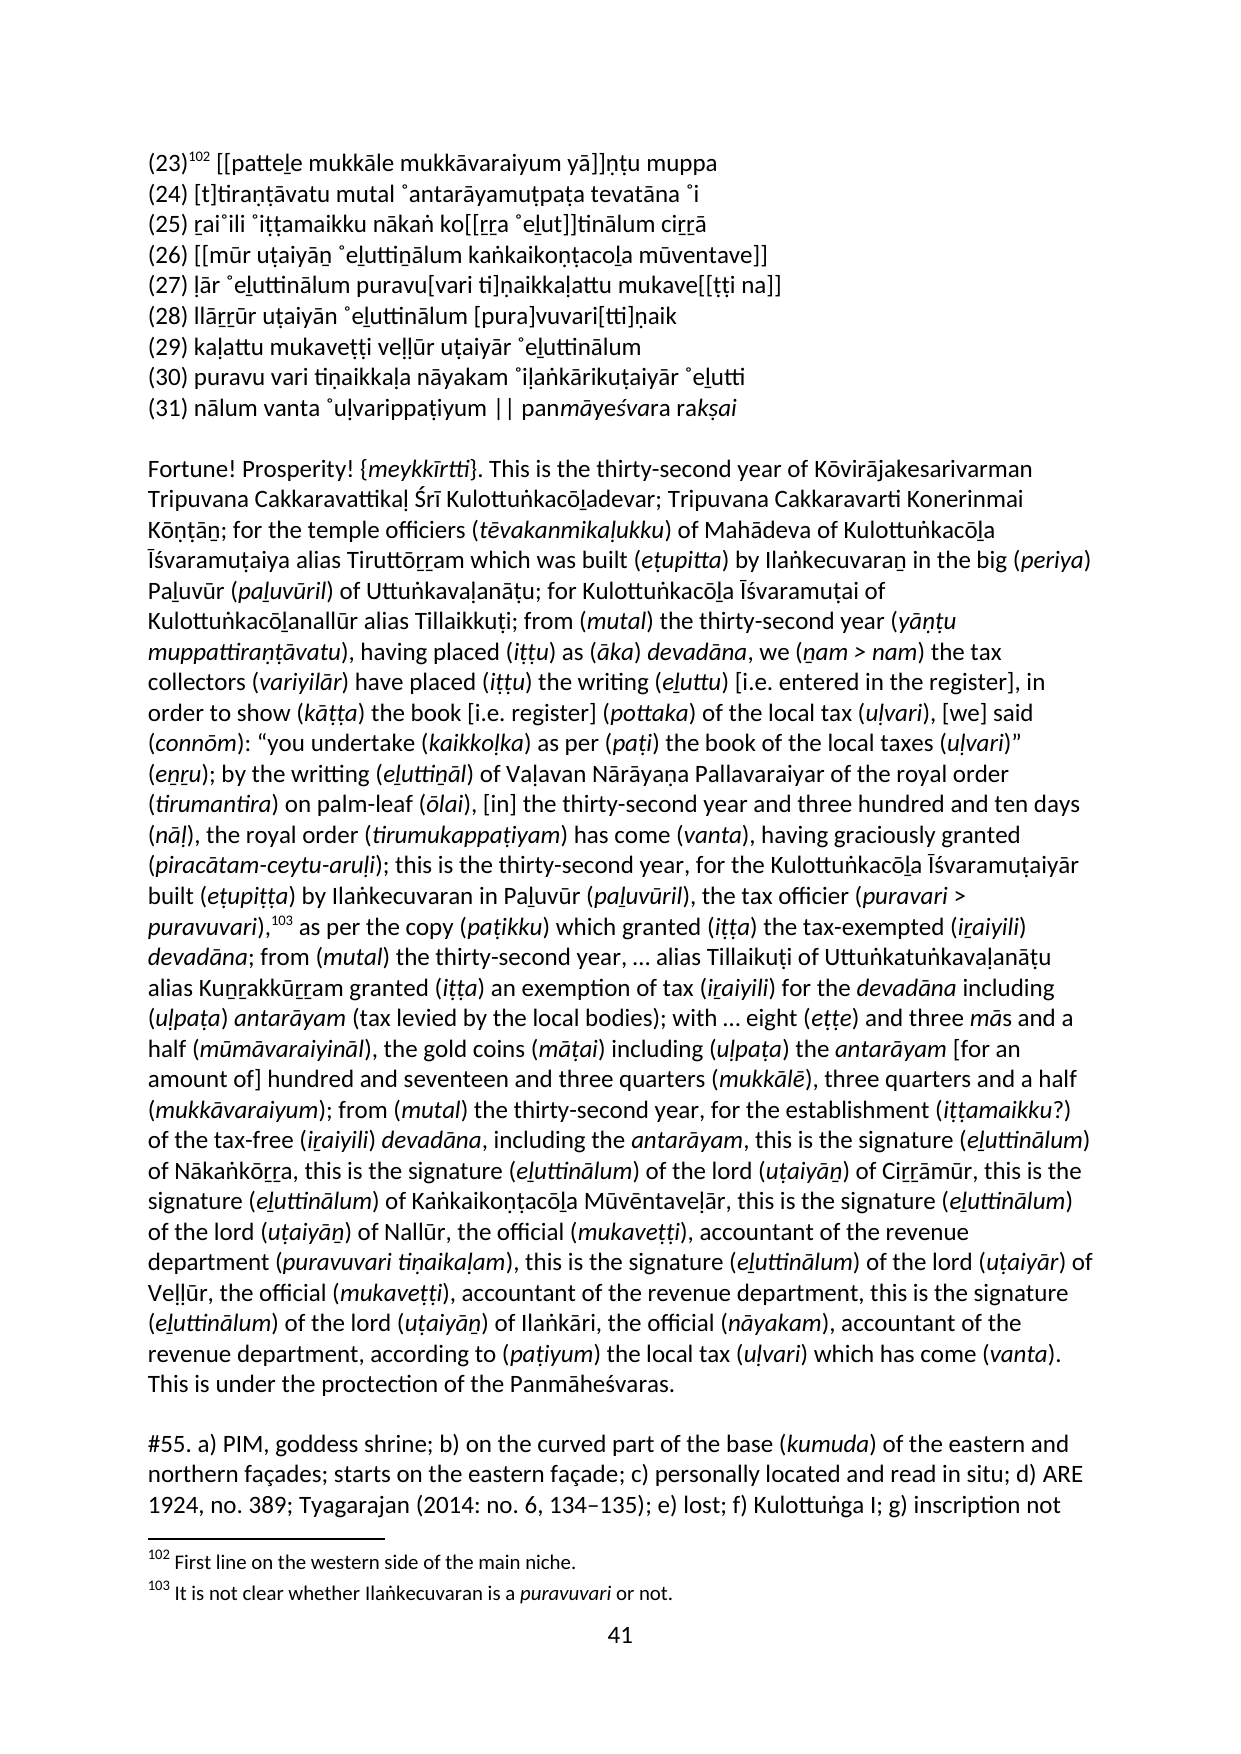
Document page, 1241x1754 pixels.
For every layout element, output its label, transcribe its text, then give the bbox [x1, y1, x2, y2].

text (23) [[patteḻe mukkāle mukkāvaraiyum yā]]ṇṭu muppa [148, 148, 1093, 178]
text (26) [[mūr uṭaiyāṉ ˚eḻuttiṉālum kaṅkaikoṇṭacoḻa mūventave]] [148, 239, 1093, 270]
text (29) kaḷattu mukaveṭṭi veḷḷūr uṭaiyār ˚eḻuttinālum [148, 331, 1093, 361]
text (25) ṟai˚ili ˚iṭṭamaikku nākaṅ ko[[ṟṟa ˚eḻut]]tinālum ciṟṟā [148, 209, 1093, 239]
text #55. a) PIM, goddess shrine; b) on the curved part of the base (kumuda) of the eastern and northern façades; starts on the eastern façade; c) personally located and read in situ; d) ARE 1924, no. 389; Tyagarajan (2014: no. 6, 134–135); e) lost; f) Kulottuṅga I; g) inscription not [148, 1428, 1093, 1519]
text It is not clear whether Ilaṅkecuvaran is a puravuvari or not. [148, 1576, 1093, 1606]
text First line on the western side of the main niche. [148, 1545, 1093, 1576]
text (27) ḷār ˚eḻuttinālum puravu[vari ti]ṇaikkaḷattu mukave[[ṭṭi na]] [148, 270, 1093, 300]
text (31) nālum vanta ˚uḷvarippaṭiyum || panmāyeśvara rakṣai [148, 392, 1093, 422]
text Fortune! Prosperity! {meykkīrtti}. This is the thirty-second year of Kōvirājakesarivarman Tripuvana Cakkaravattikaḷ Śrī Kulottuṅkacōḻadevar; Tripuvana Cakkaravarti Konerinmai Kōṇṭāṉ; for the temple officiers (tēvakanmikaḷukku) of Mahādeva of Kulottuṅkacōḻa Īśvaramuṭaiya alias Tiruttōṟṟam which was built (eṭupitta) by Ilaṅkecuvaraṉ in the big (periya) Paḻuvūr (paḻuvūril) of Uttuṅkavaḷanāṭu; for Kulottuṅkacōḻa Īśvaramuṭai of Kulottuṅkacōḻanallūr alias Tillaikkuṭi; from (mutal) the thirty-second year (yāṇṭu muppattiraṇṭāvatu), having placed (iṭṭu) as (āka) devadāna, we (ṉam > nam) the tax collectors (variyilār) have placed (iṭṭu) the writing (eḻuttu) [i.e. entered in the register], in order to show (kāṭṭa) the book [i.e. register] (pottaka) of the local tax (uḷvari), [we] said (connōm): “you undertake (kaikkoḷka) as per (paṭi) the book of the local taxes (uḷvari)” (eṉṟu); by the writting (eḻuttiṉāl) of Vaḷavan Nārāyaṇa Pallavaraiyar of the royal order (tirumantira) on palm-leaf (ōlai), [in] the thirty-second year and three hundred and ten days (nāḷ), the royal order (tirumukappaṭiyam) has come (vanta), having graciously granted (piracātam-ceytu-aruḷi); this is the thirty-second year, for the Kulottuṅkacōḻa Īśvaramuṭaiyār built (eṭupiṭṭa) by Ilaṅkecuvaran in Paḻuvūr (paḻuvūril), the tax officier (puravari > puravuvari), as per the copy (paṭikku) which granted (iṭṭa) the tax-exempted (iṟaiyili) devadāna; from (mutal) the thirty-second year, … alias Tillaikuṭi of Uttuṅkatuṅkavaḷanāṭu alias Kuṉṟakkūṟṟam granted (iṭṭa) an exemption of tax (iṟaiyili) for the devadāna including (uḷpaṭa) antarāyam (tax levied by the local bodies); with … eight (eṭṭe) and three mās and a half (mūmāvaraiyināl), the gold coins (māṭai) including (uḷpaṭa) the antarāyam [for an amount of] hundred and seventeen and three quarters (mukkālē), three quarters and a half (mukkāvaraiyum); from (mutal) the thirty-second year, for the establishment (iṭṭamaikku?) of the tax-free (iṟaiyili) devadāna, including the antarāyam, this is the signature (eḻuttinālum) of Nākaṅkōṟṟa, this is the signature (eḻuttinālum) of the lord (uṭaiyāṉ) of Ciṟṟāmūr, this is the signature (eḻuttinālum) of Kaṅkaikoṇṭacōḻa Mūvēntaveḷār, this is the signature (eḻuttinālum) of the lord (uṭaiyāṉ) of Nallūr, the official (mukaveṭṭi), accountant of the revenue department (puravuvari tiṇaikaḷam), this is the signature (eḻuttinālum) of the lord (uṭaiyār) of Veḷḷūr, the official (mukaveṭṭi), accountant of the revenue department, this is the signature (eḻuttinālum) of the lord (uṭaiyāṉ) of Ilaṅkāri, the official (nāyakam), accountant of the revenue department, according to (paṭiyum) the local tax (uḷvari) which has come (vanta). This is under the proctection of the Panmāheśvaras. [148, 453, 1093, 1399]
text (24) [t]tiraṇṭāvatu mutal ˚antarāyamuṭpaṭa tevatāna ˚i [148, 178, 1093, 209]
text (28) llāṟṟūr uṭaiyān ˚eḻuttinālum [pura]vuvari[tti]ṇaik [148, 300, 1093, 331]
text (30) puravu vari tiṇaikkaḷa nāyakam ˚iḷaṅkārikuṭaiyār ˚eḻutti [148, 361, 1093, 392]
